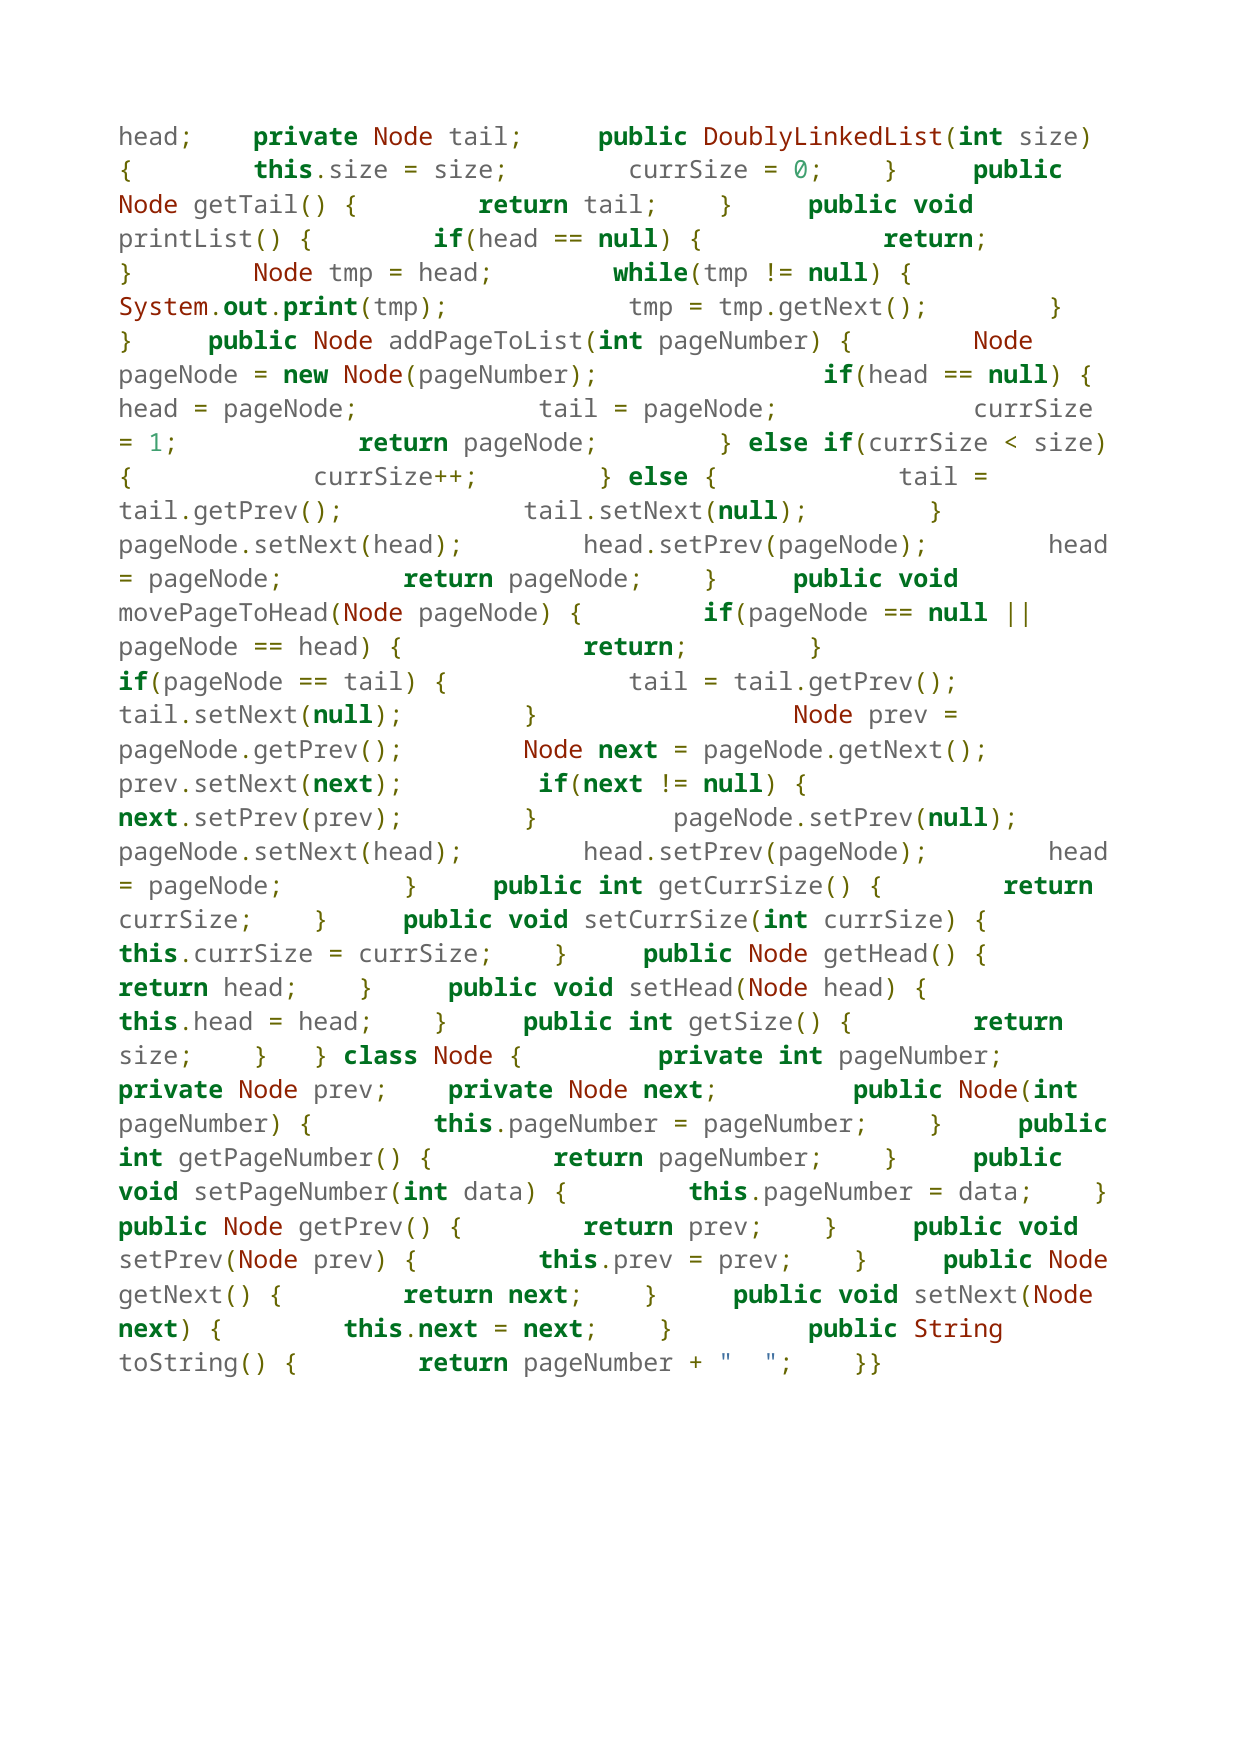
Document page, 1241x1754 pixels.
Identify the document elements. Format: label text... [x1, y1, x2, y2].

text head; private Node tail; public DoublyLinkedList(int size) { this.size = size; currSize = 0; } public Node getTail() { return tail; } public void printList() { if(head == null) { return; } Node tmp = head; while(tmp != null) { System.out.print(tmp); tmp = tmp.getNext(); } } public Node addPageToList(int pageNumber) { Node pageNode = new Node(pageNumber); if(head == null) { head = pageNode; tail = pageNode; currSize = 1; return pageNode; } else if(currSize < size) { currSize++; } else { tail = tail.getPrev(); tail.setNext(null); } pageNode.setNext(head); head.setPrev(pageNode); head = pageNode; return pageNode; } public void movePageToHead(Node pageNode) { if(pageNode == null || pageNode == head) { return; } if(pageNode == tail) { tail = tail.getPrev(); tail.setNext(null); } Node prev = pageNode.getPrev(); Node next = pageNode.getNext(); prev.setNext(next); if(next != null) { next.setPrev(prev); } pageNode.setPrev(null); pageNode.setNext(head); head.setPrev(pageNode); head = pageNode; } public int getCurrSize() { return currSize; } public void setCurrSize(int currSize) { this.currSize = currSize; } public Node getHead() { return head; } public void setHead(Node head) { this.head = head; } public int getSize() { return size; } } class Node { private int pageNumber; private Node prev; private Node next; public Node(int pageNumber) { this.pageNumber = pageNumber; } public int getPageNumber() { return pageNumber; } public void setPageNumber(int data) { this.pageNumber = data; } public Node getPrev() { return prev; } public void setPrev(Node prev) { this.prev = prev; } public Node getNext() { return next; } public void setNext(Node next) { this.next = next; } public String toString() { return pageNumber + " "; }} [118, 118, 1122, 1378]
